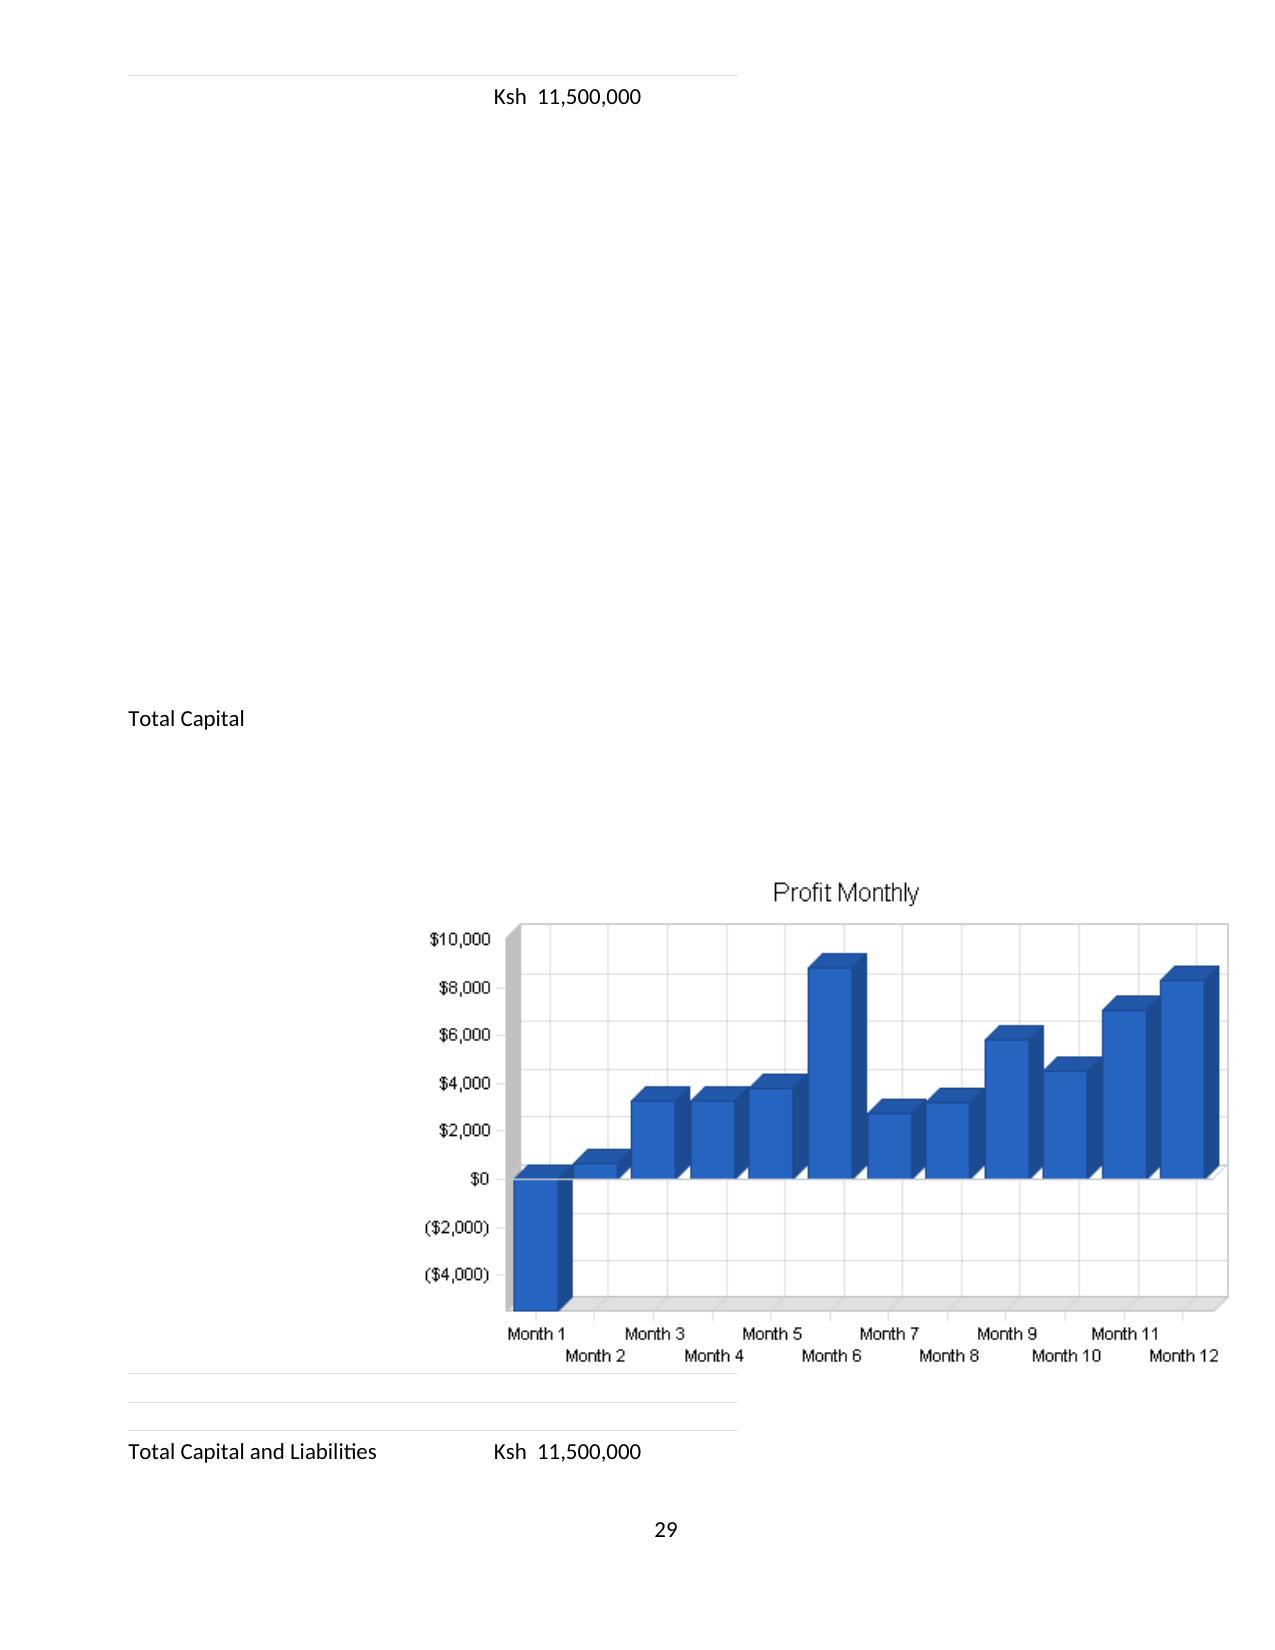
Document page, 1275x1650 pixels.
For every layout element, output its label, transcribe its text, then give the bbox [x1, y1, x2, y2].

table_cell Total Capital [128, 76, 494, 1373]
table_cell [128, 1403, 494, 1430]
table_cell [494, 1403, 737, 1430]
table_cell [128, 1374, 494, 1401]
table_cell Ksh 11,500,000 [494, 76, 737, 875]
table_cell Total Capital and Liabilities [128, 1431, 494, 1483]
table_cell [494, 1374, 737, 1401]
table_cell Ksh 11,500,000 [494, 1431, 737, 1483]
picture [415, 875, 1275, 1373]
